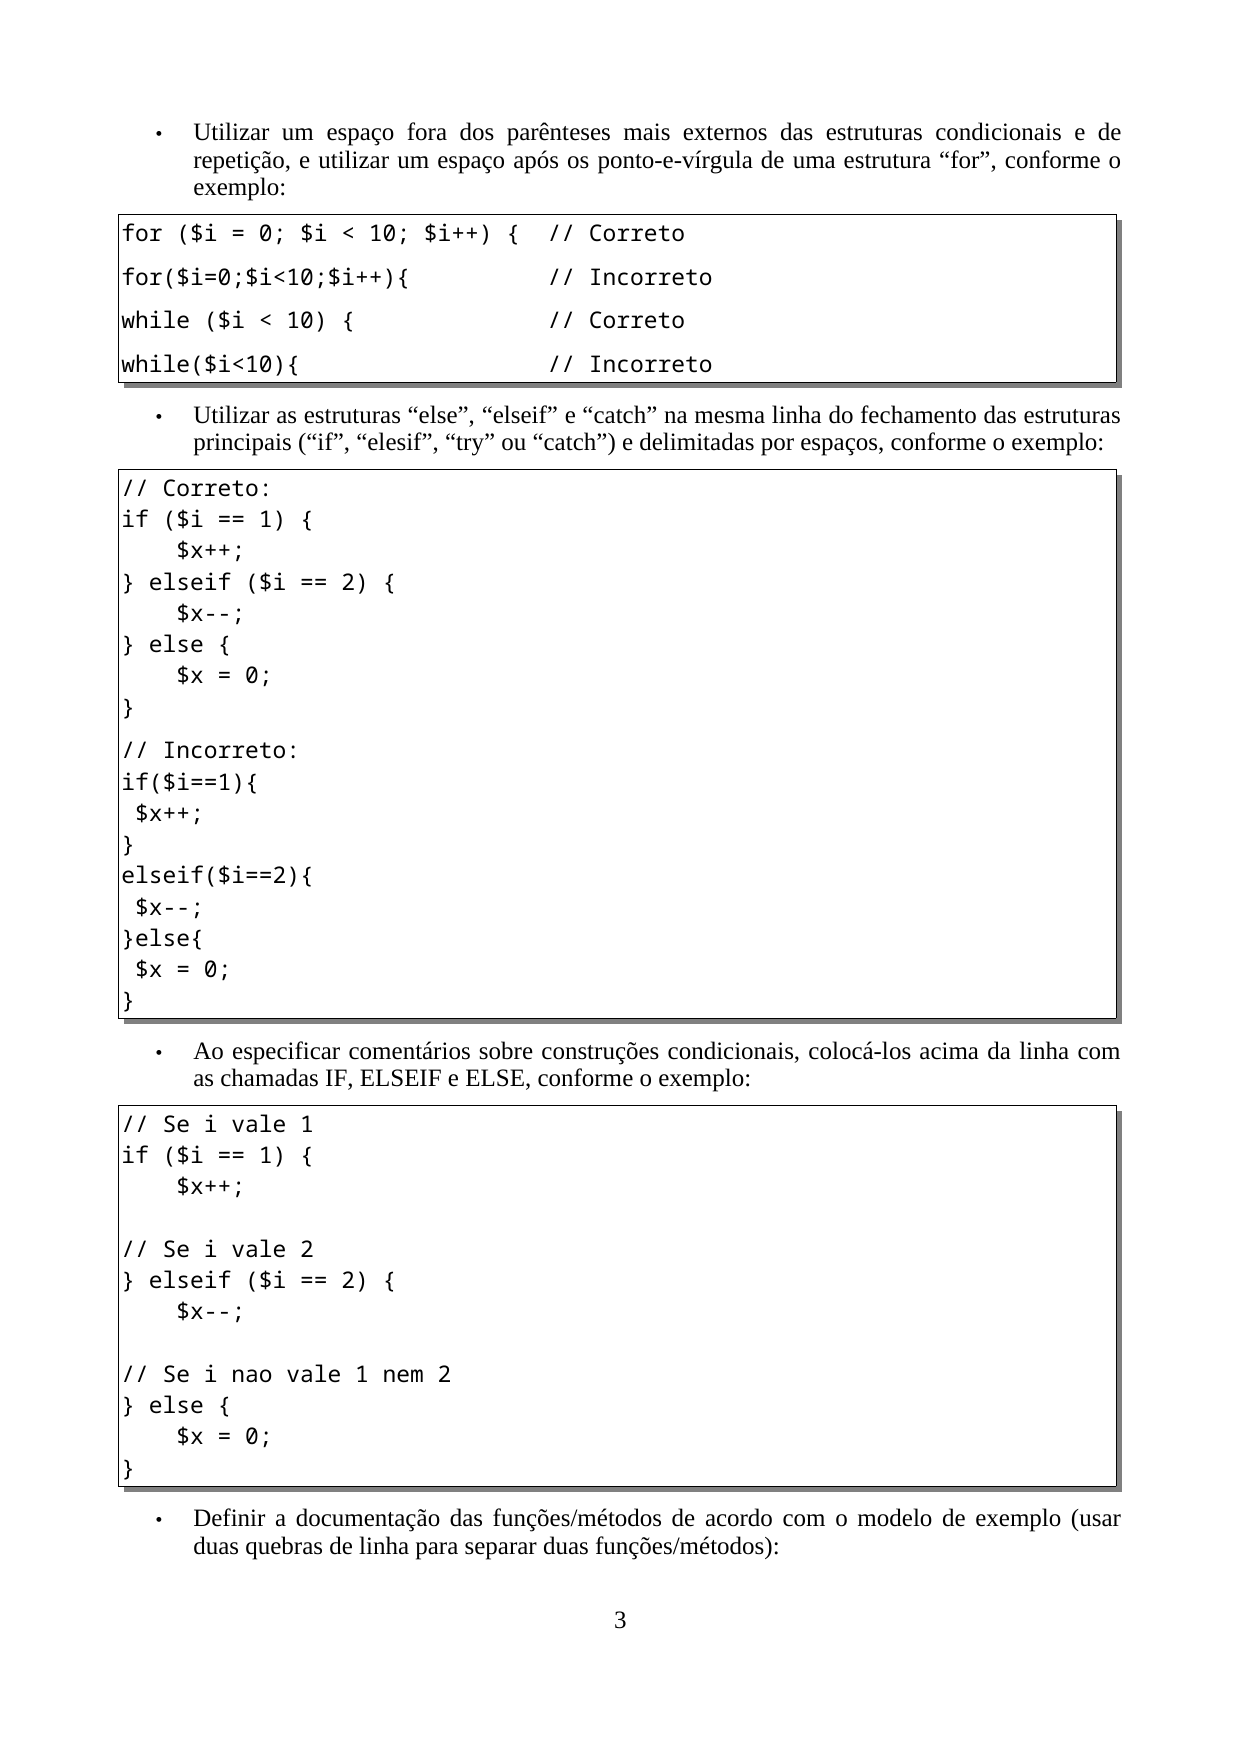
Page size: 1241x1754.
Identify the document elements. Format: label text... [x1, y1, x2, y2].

list while($i<10){ // Incorreto [119, 345, 1116, 382]
text for($i=0;$i<10;$i++){ // Incorreto [119, 257, 1116, 292]
list Definir a documentação das funções/métodos de acordo com o modelo de exemplo (usar duas quebras de linha para separar duas funções/métodos): [156, 1504, 1122, 1560]
list // Incorreto: if($i==1){ $x++; } elseif($i==2){ $x--; }else{ $x = 0; } [119, 731, 1116, 1018]
list Ao especificar comentários sobre construções condicionais, colocá-los acima da linha com as chamadas IF, ELSEIF e ELSE, conforme o exemplo: [156, 1037, 1122, 1092]
text while ($i < 10) { // Correto [119, 301, 1116, 336]
text for ($i = 0; $i < 10; $i++) { // Correto [119, 215, 1116, 248]
list Utilizar um espaço fora dos parênteses mais externos das estruturas condicionais e de repetição, e utilizar um espaço após os ponto-e-vírgula de uma estrutura “for”, conforme o exemplo: [156, 118, 1122, 201]
list Utilizar as estruturas “else”, “elseif” e “catch” na mesma linha do fechamento das estruturas principais (“if”, “elesif”, “try” ou “catch”) e delimitadas por espaços, conforme o exemplo: [156, 401, 1122, 456]
text // Correto: if ($i == 1) { $x++; } elseif ($i == 2) { $x--; } else { $x = 0; } [119, 470, 1116, 722]
list // Se i vale 1 if ($i == 1) { $x++; // Se i vale 2 } elseif ($i == 2) { $x--; // Se i nao vale 1 nem 2 } else { $x = 0; } [119, 1106, 1116, 1486]
